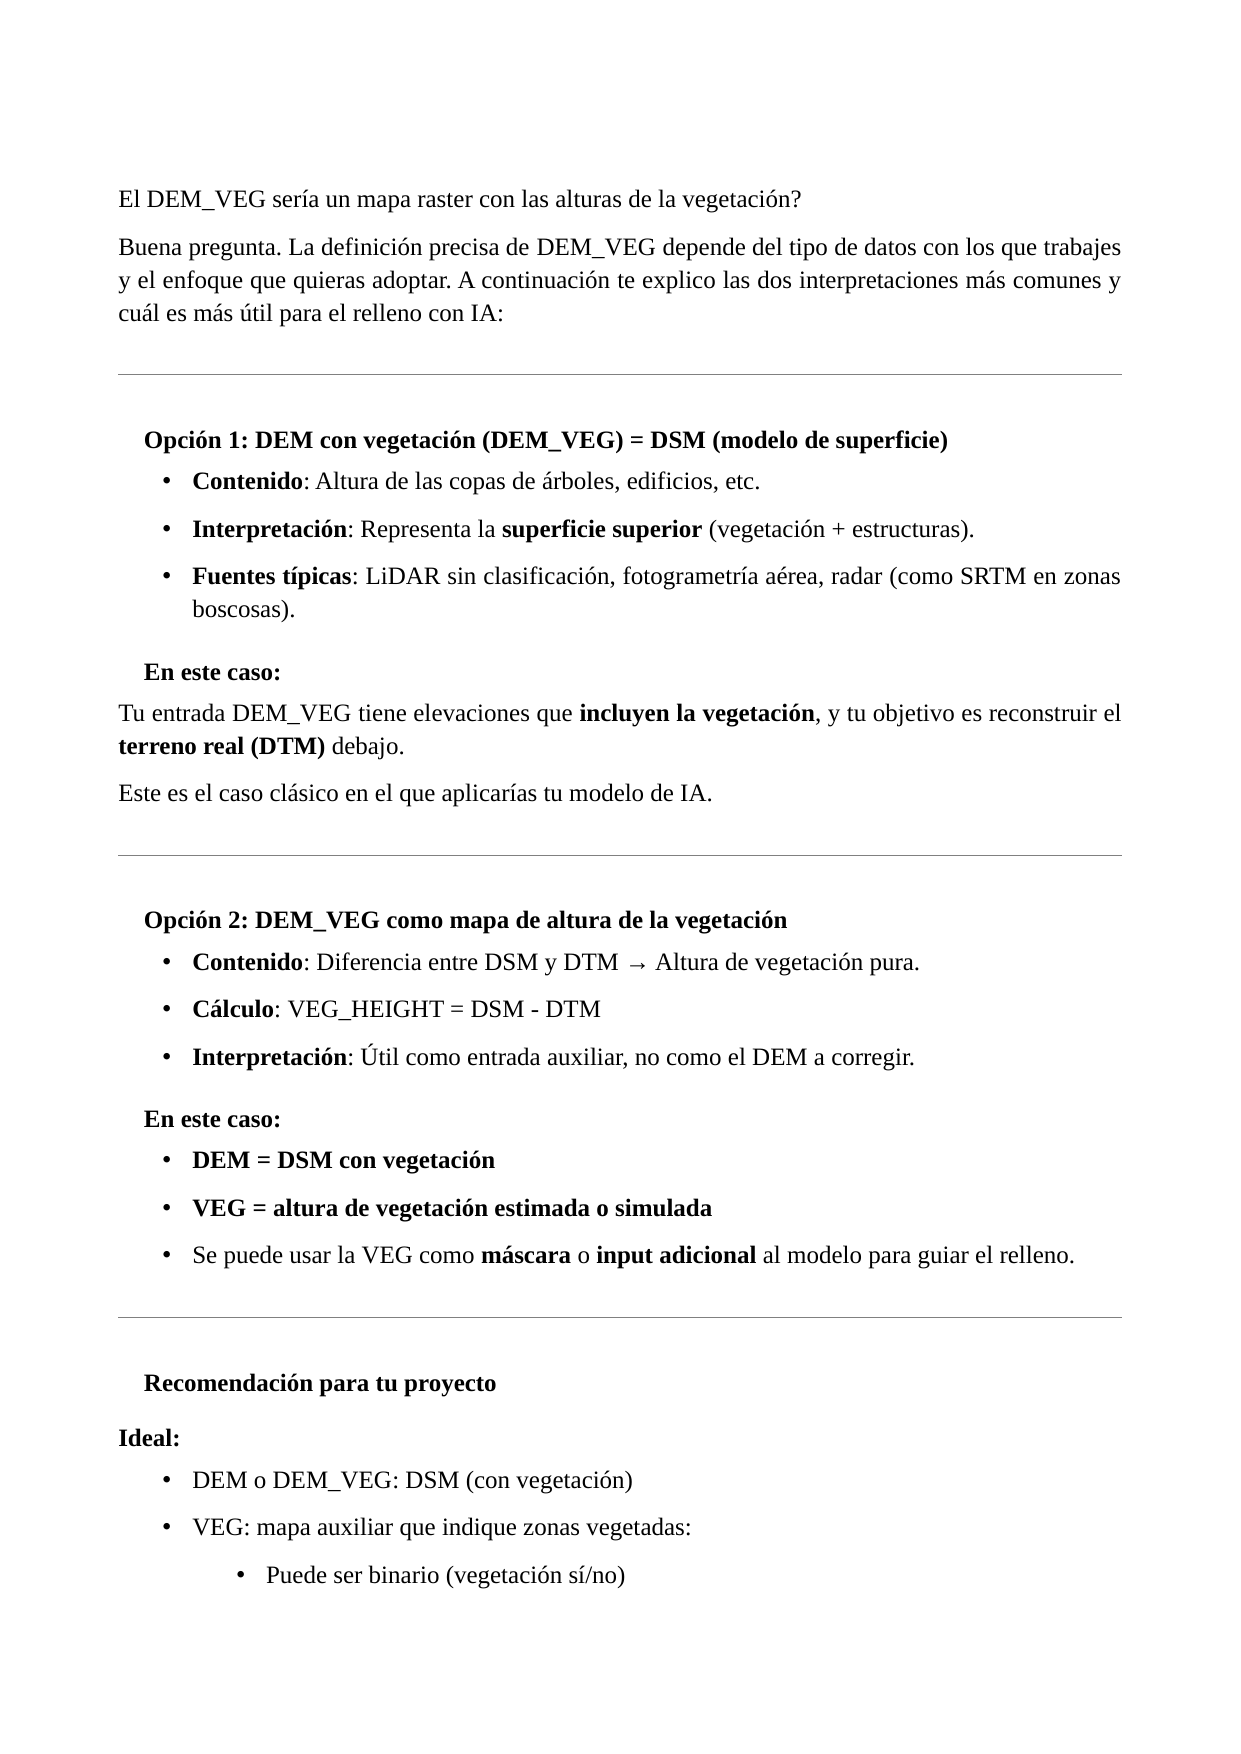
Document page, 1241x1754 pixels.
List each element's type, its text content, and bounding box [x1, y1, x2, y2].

list Contenido: Altura de las copas de árboles, edificios, etc. [162, 466, 1122, 495]
list VEG = altura de vegetación estimada o simulada [162, 1193, 1122, 1222]
subtitle 🧠 En este caso: [118, 657, 1122, 685]
list Puede ser binario (vegetación sí/no) [236, 1560, 1122, 1589]
subtitle Ideal: [118, 1423, 1122, 1452]
text Tu entrada DEM_VEG tiene elevaciones que incluyen la vegetación, y tu objetivo es reconstruir el terreno real (DTM) debajo. [118, 698, 1122, 759]
list Se puede usar la VEG como máscara o input adicional al modelo para guiar el relleno. [162, 1241, 1122, 1269]
list VEG: mapa auxiliar que indique zonas vegetadas: [162, 1512, 1122, 1541]
list Contenido: Diferencia entre DSM y DTM → Altura de vegetación pura. [162, 947, 1122, 976]
text El DEM_VEG sería un mapa raster con las alturas de la vegetación? [118, 184, 1122, 213]
list Interpretación: Representa la superficie superior (vegetación + estructuras). [162, 514, 1122, 542]
list Fuentes típicas: LiDAR sin clasificación, fotogrametría aérea, radar (como SRTM en zonas boscosas). [162, 561, 1122, 623]
subtitle 🎯 Recomendación para tu proyecto [118, 1368, 1122, 1396]
subtitle 🧠 En este caso: [118, 1104, 1122, 1133]
list DEM o DEM_VEG: DSM (con vegetación) [162, 1465, 1122, 1493]
text Buena pregunta. La definición precisa de DEM_VEG depende del tipo de datos con los que trabajes y el enfoque que quieras adoptar. A continuación te explico las dos interpretaciones más comunes y cuál es más útil para el relleno con IA: [118, 232, 1122, 327]
subtitle ✅ Opción 2: DEM_VEG como mapa de altura de la vegetación [118, 906, 1122, 934]
list DEM = DSM con vegetación [162, 1145, 1122, 1174]
subtitle ✅ Opción 1: DEM con vegetación (DEM_VEG) = DSM (modelo de superficie) [118, 425, 1122, 454]
text Este es el caso clásico en el que aplicarías tu modelo de IA. [118, 778, 1122, 807]
list Cálculo: VEG_HEIGHT = DSM - DTM [162, 994, 1122, 1023]
list Interpretación: Útil como entrada auxiliar, no como el DEM a corregir. [162, 1042, 1122, 1071]
